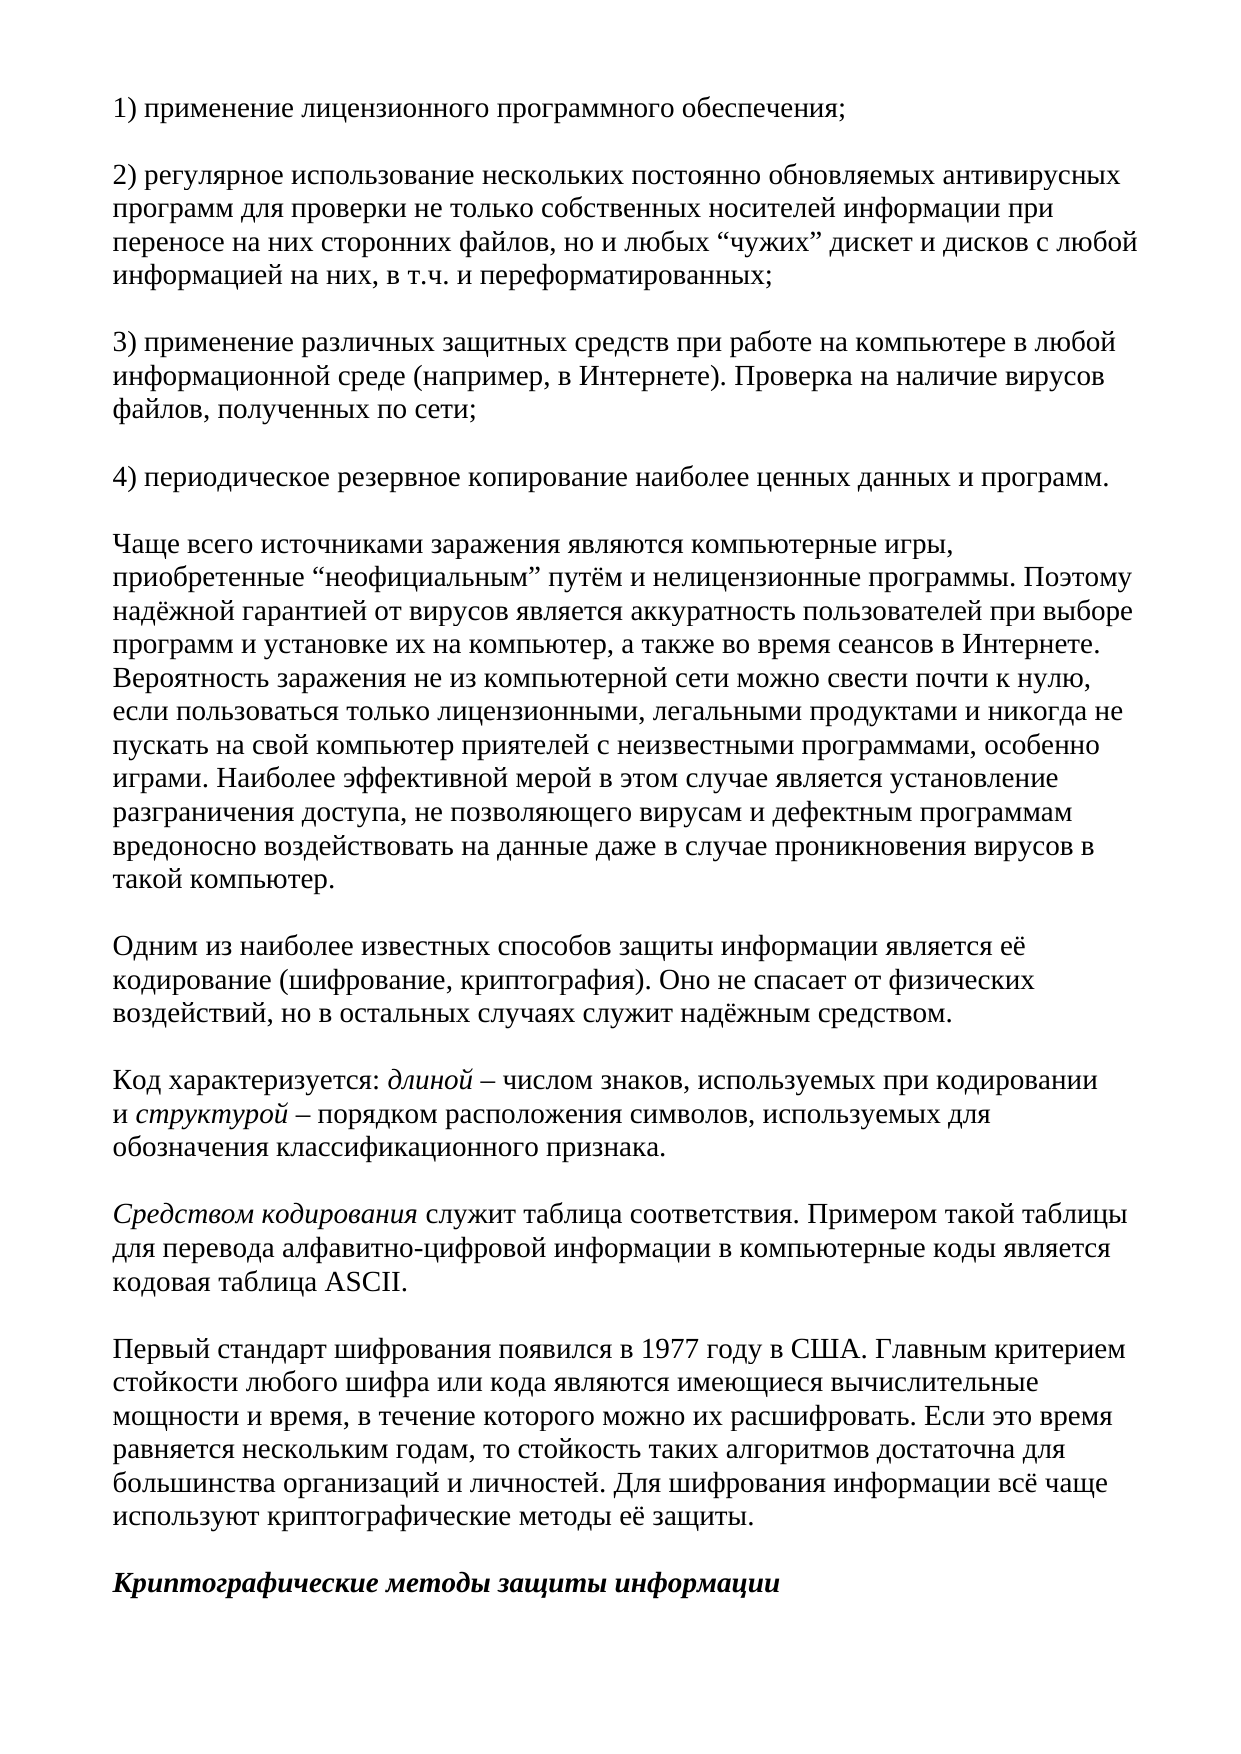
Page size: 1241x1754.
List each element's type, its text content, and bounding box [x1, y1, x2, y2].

text 1) применение лицензионного программного обеспечения; 2) регулярное использование нескольких постоянно обновляемых антивирусных программ для проверки не только собственных носителей информации при переносе на них сторонних файлов, но и любых “чужих” дискет и дисков с любой информацией на них, в т.ч. и переформатированных; 3) применение различных защитных средств при работе на компьютере в любой информационной среде (например, в Интернете). Проверка на наличие вирусов файлов, полученных по сети; 4) периодическое резервное копирование наиболее ценных данных и программ. Чаще всего источниками заражения являются компьютерные игры, приобретенные “неофициальным” путём и нелицензионные программы. Поэтому надёжной гарантией от вирусов является аккуратность пользователей при выборе программ и установке их на компьютер, а также во время сеансов в Интернете. Вероятность заражения не из компьютерной сети можно свести почти к нулю, если пользоваться только лицензионными, легальными продуктами и никогда не пускать на свой компьютер приятелей с неизвестными программами, особенно играми. Наиболее эффективной мерой в этом случае является установление разграничения доступа, не позволяющего вирусам и дефектным программам вредоносно воздействовать на данные даже в случае проникновения вирусов в такой компьютер. Одним из наиболее известных способов защиты информации является её кодирование (шифрование, криптография). Оно не спасает от физических воздействий, но в остальных случаях служит надёжным средством. Код характеризуется: длиной – числом знаков, используемых при кодировании и структурой – порядком расположения символов, используемых для обозначения классификационного признака. Средством кодирования служит таблица соответствия. Примером такой таблицы для перевода алфавитно-цифровой информации в компьютерные коды является кодовая таблица ASCII. Первый стандарт шифрования появился в 1977 году в США. Главным критерием стойкости любого шифра или кода являются имеющиеся вычислительные мощности и время, в течение которого можно их расшифровать. Если это время равняется нескольким годам, то стойкость таких алгоритмов достаточна для большинства организаций и личностей. Для шифрования информации всё чаще используют криптографические методы её защиты. Криптографические методы защиты информации [112, 56, 1152, 1628]
